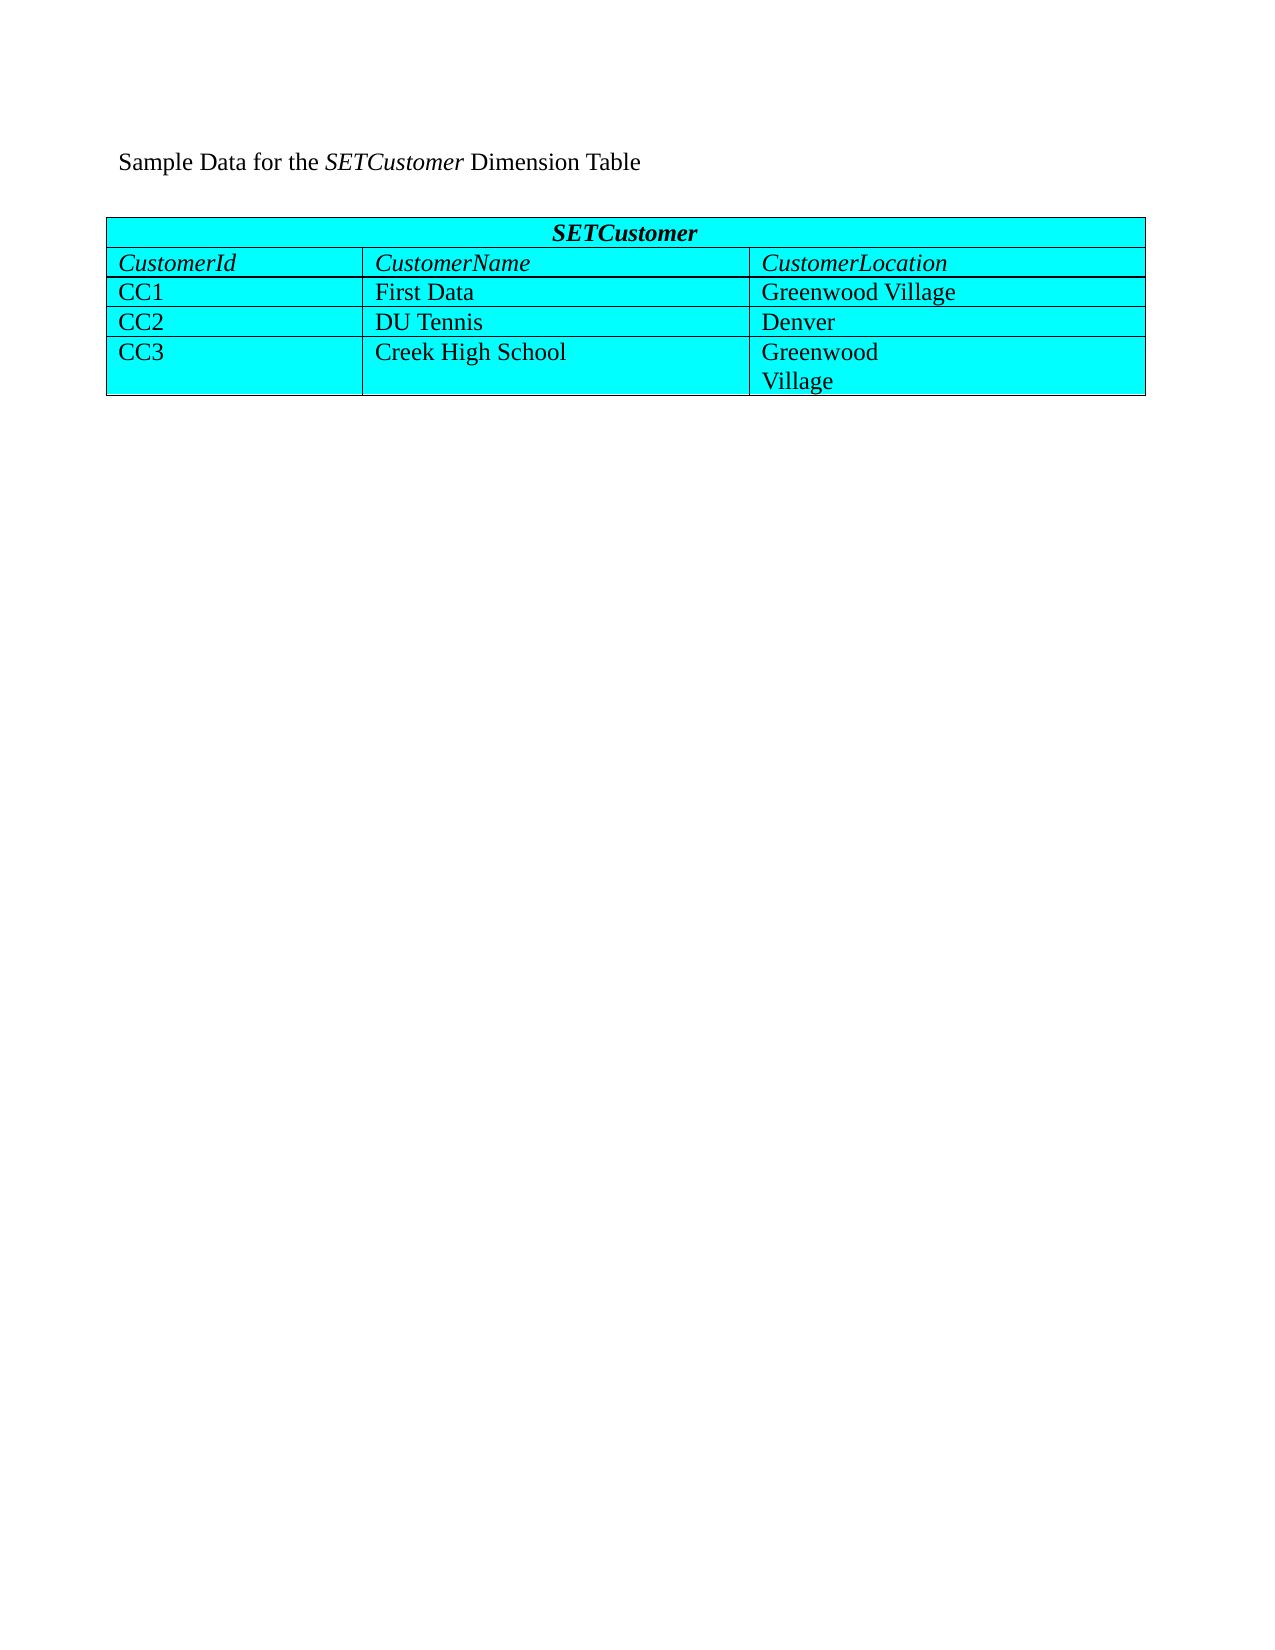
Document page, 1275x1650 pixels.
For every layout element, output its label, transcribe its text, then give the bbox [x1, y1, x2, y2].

table_cell CustomerLocation [750, 248, 1145, 276]
table_cell CC2 [107, 307, 362, 336]
table_cell Denver [750, 307, 1145, 336]
table_cell Creek High School [363, 337, 749, 394]
table_cell DU Tennis [363, 307, 749, 336]
title Sample Data for the SETCustomer Dimension Table [118, 147, 1157, 176]
table_header SETCustomer [107, 218, 1145, 247]
table_cell CC1 [107, 278, 362, 306]
table_cell CustomerName [363, 248, 749, 276]
table_cell CustomerId [107, 248, 362, 276]
table_cell CC3 [107, 337, 362, 394]
table_cell First Data [363, 278, 749, 306]
table_cell Greenwood Village [750, 278, 1145, 306]
table_cell Greenwood Village [750, 337, 1145, 394]
